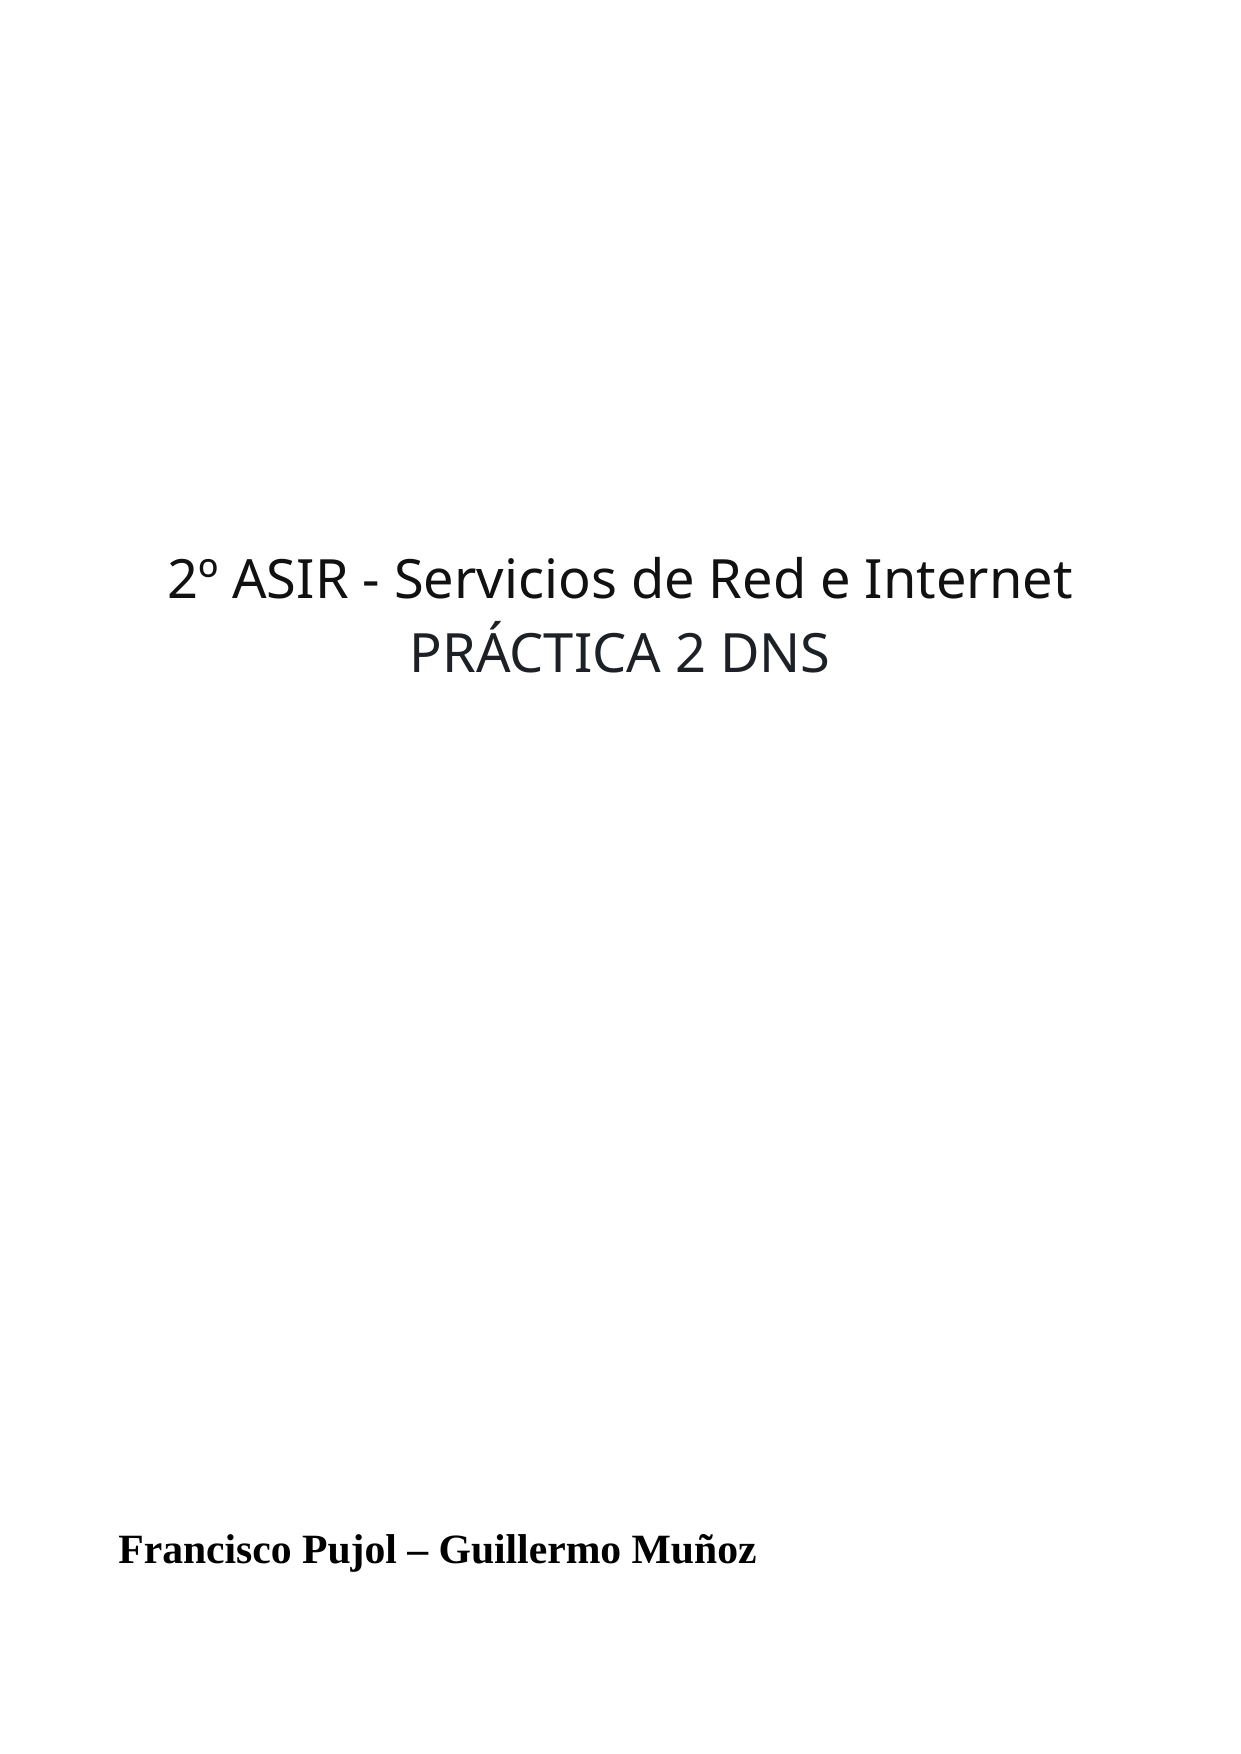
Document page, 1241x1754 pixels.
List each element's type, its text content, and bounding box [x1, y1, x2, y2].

text Francisco Pujol – Guillermo Muñoz [118, 1525, 1122, 1573]
subtitle 2º ASIR - Servicios de Red e Internet PRÁCTICA 2 DNS [118, 541, 1122, 688]
